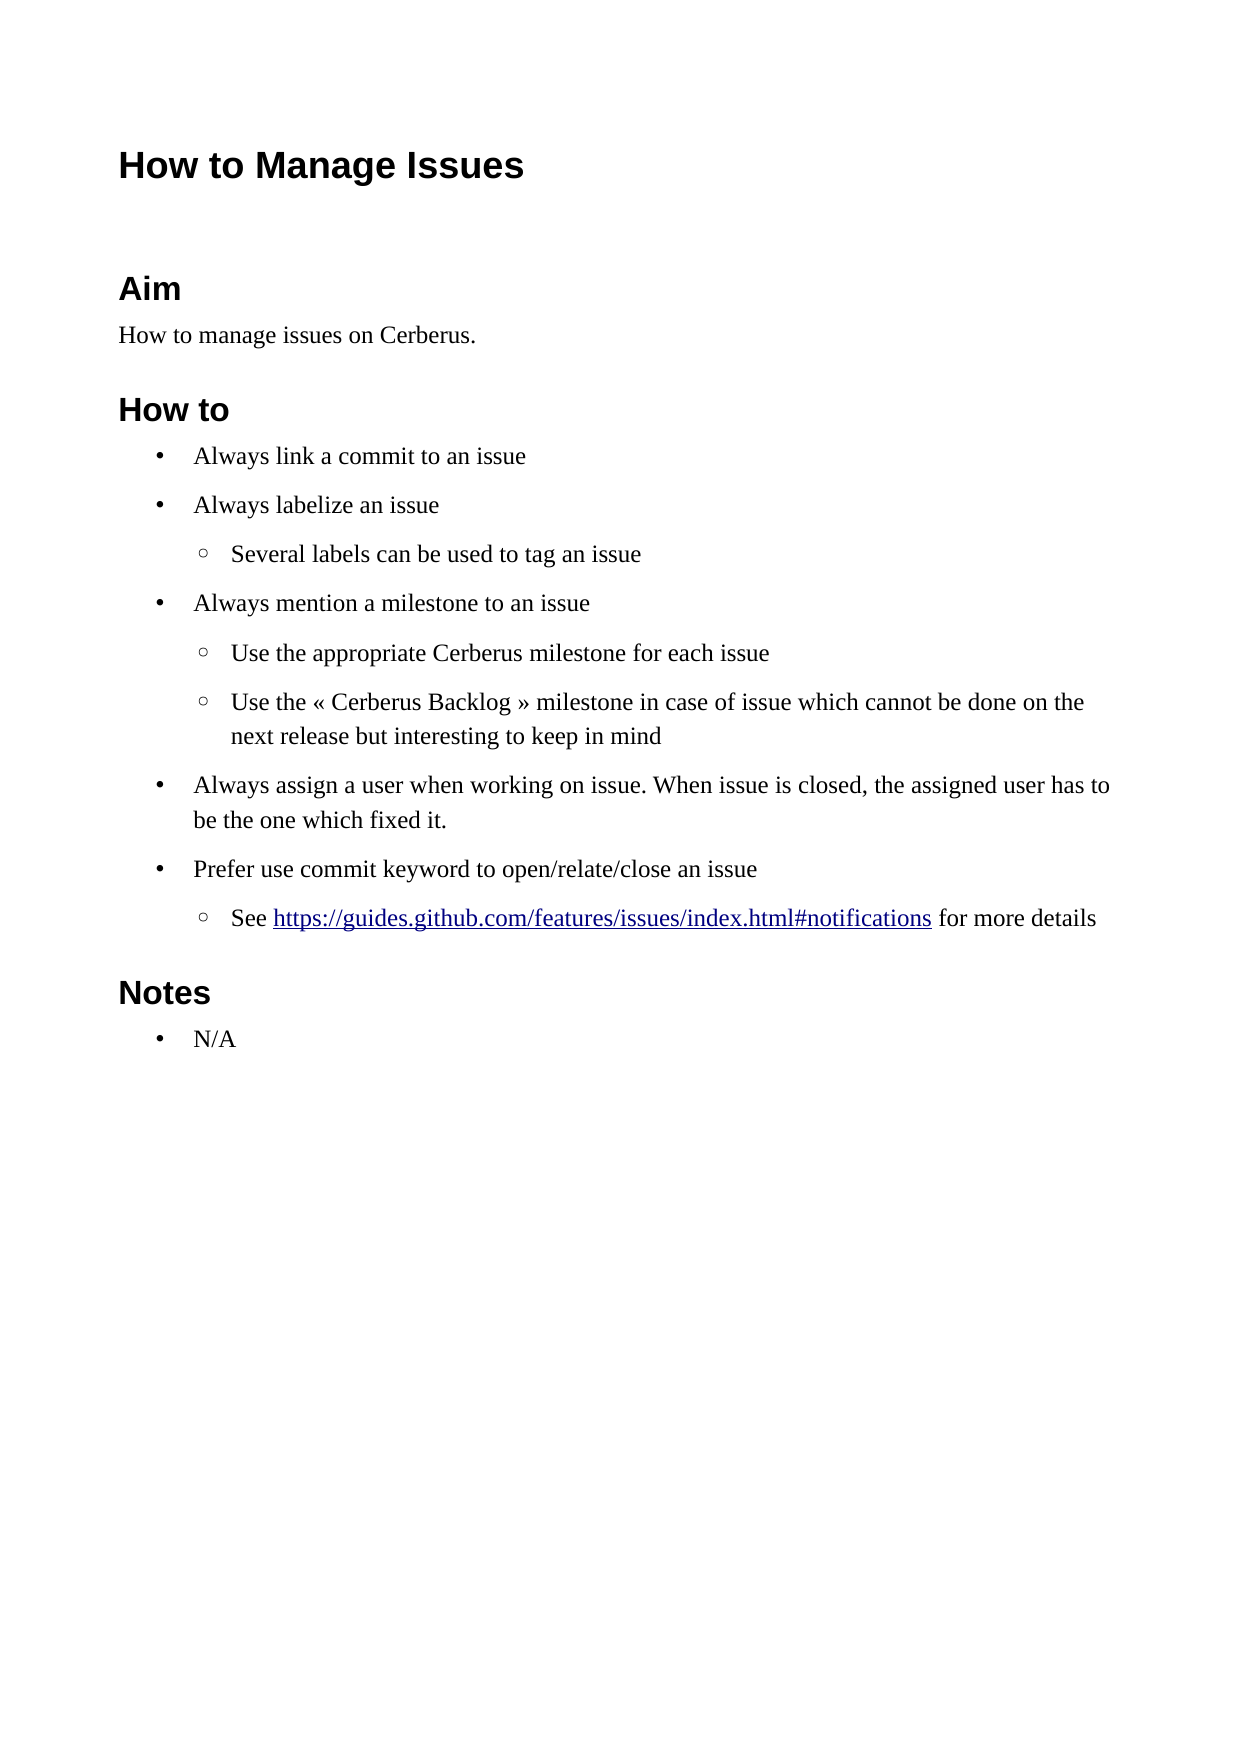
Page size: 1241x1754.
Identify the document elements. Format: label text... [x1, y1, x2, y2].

list Use the « Cerberus Backlog » milestone in case of issue which cannot be done on the next release but interesting to keep in mind [193, 687, 1122, 750]
list Always labelize an issue [156, 490, 1122, 519]
subtitle Notes [118, 973, 1122, 1011]
list N/A [156, 1024, 1122, 1053]
subtitle How to Manage Issues [118, 143, 1122, 187]
text How to manage issues on Cerberus. [118, 320, 1122, 349]
list Use the appropriate Cerberus milestone for each issue [193, 638, 1122, 666]
list Prefer use commit keyword to open/relate/close an issue [156, 854, 1122, 882]
subtitle How to [118, 390, 1122, 429]
list Always mention a milestone to an issue [156, 588, 1122, 617]
list See https://guides.github.com/features/issues/index.html#notifications for more details [193, 903, 1122, 932]
list Always link a commit to an issue [156, 441, 1122, 470]
subtitle Aim [118, 269, 1122, 308]
list Always assign a user when working on issue. When issue is closed, the assigned user has to be the one which fixed it. [156, 770, 1122, 833]
list Several labels can be used to tag an issue [193, 539, 1122, 568]
